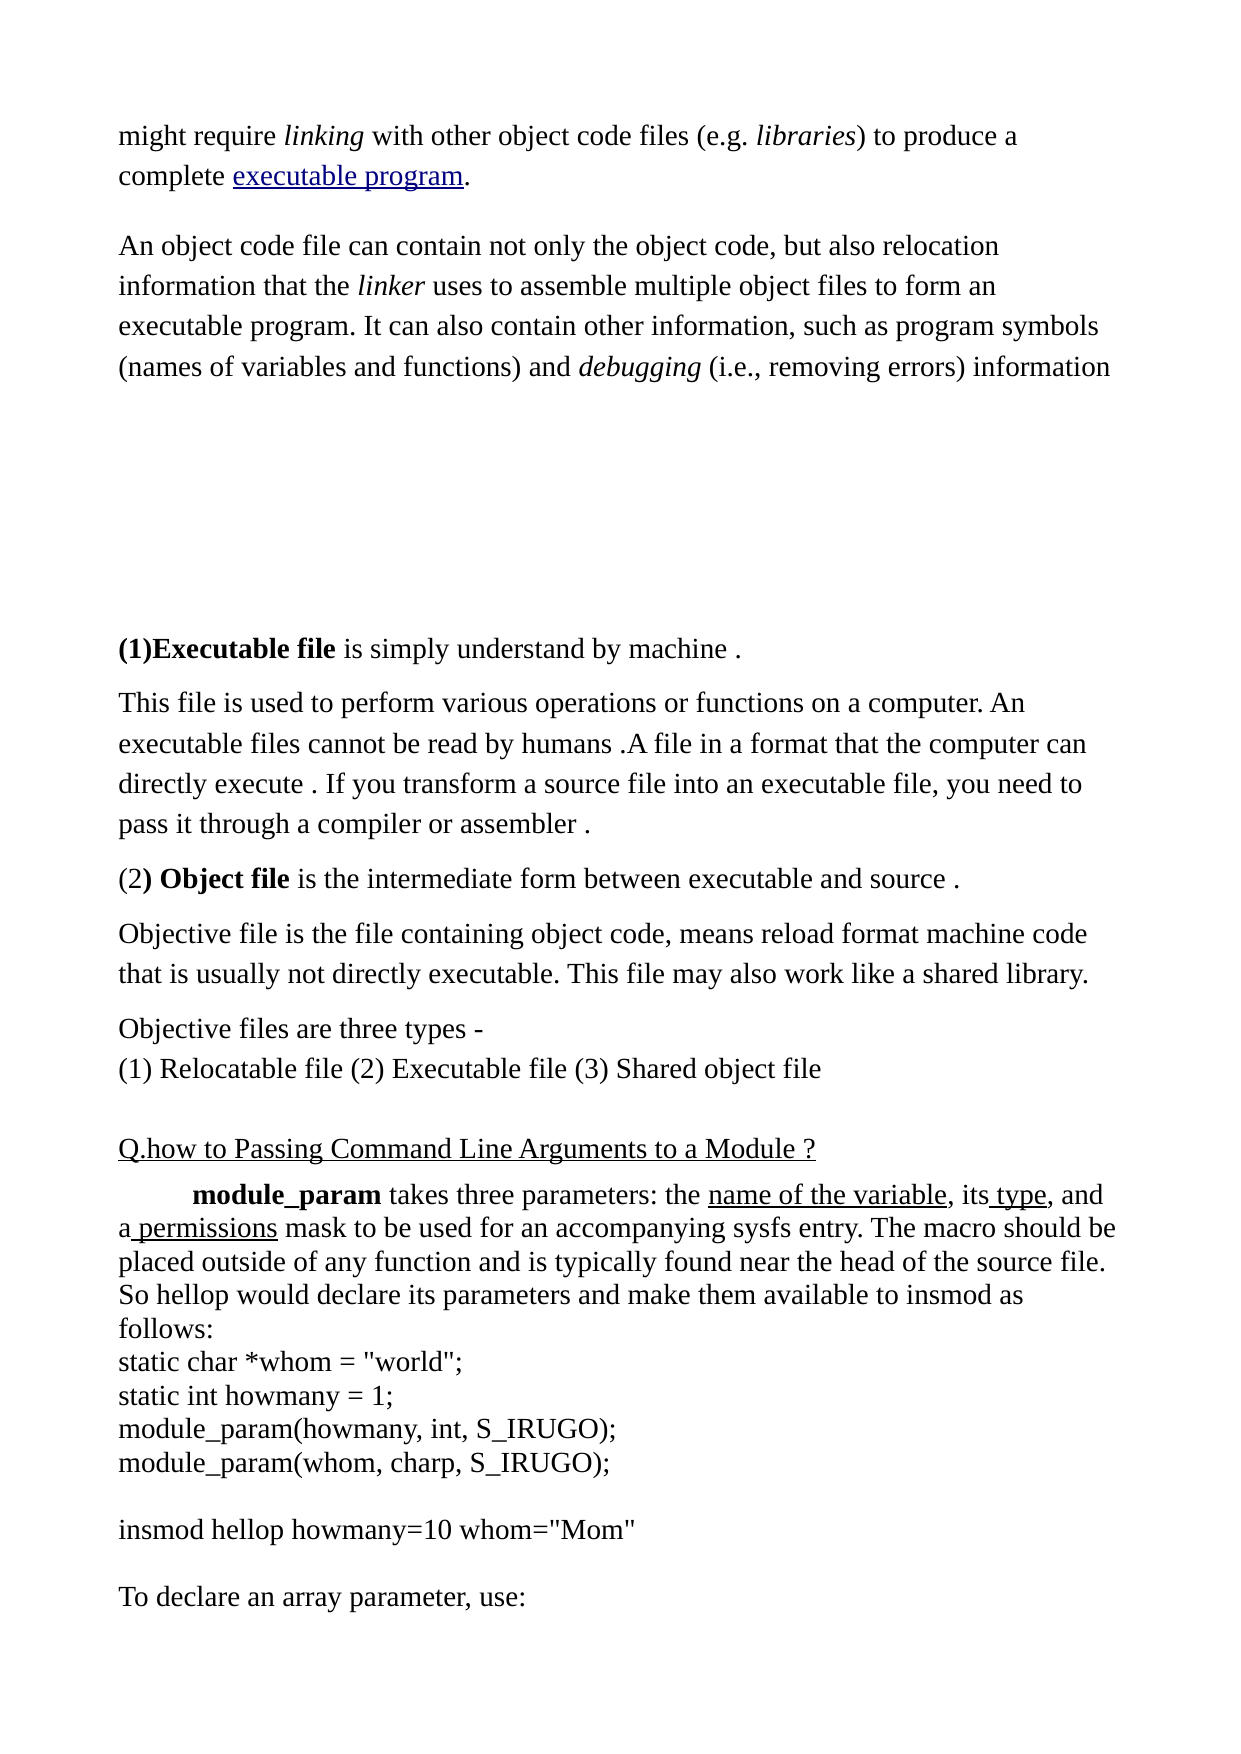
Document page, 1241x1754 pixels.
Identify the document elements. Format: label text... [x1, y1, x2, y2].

text To declare an array parameter, use: [118, 1579, 1122, 1613]
text might require linking with other object code files (e.g. libraries) to produce a complete executable program. [118, 118, 1122, 192]
subtitle Q.how to Passing Command Line Arguments to a Module ? [118, 1131, 1122, 1164]
text module_param takes three parameters: the name of the variable, its type, and a permissions mask to be used for an accompanying sysfs entry. The macro should be placed outside of any function and is typically found near the head of the source file. So hellop would declare its parameters and make them available to insmod as follows: [118, 1177, 1122, 1344]
text insmod hellop howmany=10 whom="Mom" [118, 1512, 1122, 1546]
text static char *whom = "world"; [118, 1344, 1122, 1378]
text This file is used to perform various operations or functions on a computer. An executable files cannot be read by humans .A file in a format that the computer can directly execute . If you transform a source file into an executable file, you need to pass it through a compiler or assembler . [118, 686, 1122, 840]
text Objective files are three types - (1) Relocatable file (2) Executable file (3) Shared object file [118, 1011, 1122, 1084]
text module_param(whom, charp, S_IRUGO); [118, 1445, 1122, 1479]
text static int howmany = 1; [118, 1378, 1122, 1412]
text (2) Object file is the intermediate form between executable and source . [118, 861, 1122, 894]
text An object code file can contain not only the object code, but also relocation information that the linker uses to assemble multiple object files to form an executable program. It can also contain other information, such as program symbols (names of variables and functions) and debugging (i.e., removing errors) information [118, 228, 1122, 382]
text Objective file is the file containing object code, means reload format machine code that is usually not directly executable. This file may also work like a shared library. [118, 916, 1122, 989]
text module_param(howmany, int, S_IRUGO); [118, 1412, 1122, 1445]
text (1)Executable file is simply understand by machine . [118, 631, 1122, 664]
